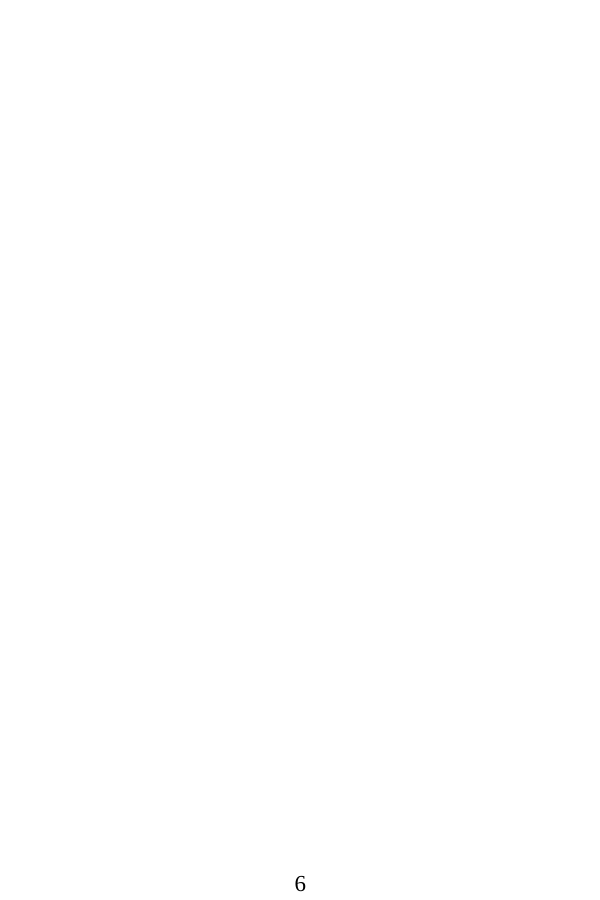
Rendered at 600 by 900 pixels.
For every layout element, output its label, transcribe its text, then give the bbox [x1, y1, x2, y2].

text I logged into WoW but decided I should call Hannah. She said she had made spaghetti and asked if I wanted to come over, so I brushed my teeth, got dressed, drove down to Ingles for CheezIt, red grapes, hop water, arugula, clementines, went down to Downing. We watched the new episode of Common Side Effects followed by the first three episodes of White Lotus season one, then did a crossword in bed. [37, 378, 562, 560]
text II.XII [37, 679, 562, 702]
text I woke, played Wordle (SCORE in three,) heated water, turned on the coffeemaker, looked at my phone watched 5’7”, made a cup of coffee.1027 I went through bank alts, killed furbog on Tokup until I hit neutral with Timbermaw, talked to Hannah on the phone, drank my coffee, disenchanted things on Kamaka, logged,1202 laid in bed, looked at my phone.1237 [37, 37, 562, 196]
text I woke to a text at 2AM from Erica saying Rafael had given her 60 days to get her stuff out. My phone battery was at 2% and I had a hard time getting back to sleep. [37, 560, 562, 651]
text I woke upon hearing Hannah stir. She came to cuddled me and I told her I was worried about my living situation, but not about the 60 days. I checked my phone and saw that Erica had decided to back out of [37, 731, 562, 822]
text I poked around Timbermaw Hold, did one lap of the northern camp, laid in bed for a long time, ate a second banana and made a second cup of coffee.305 I did a quest on Axo, a quest on Hunder, made Chamaka the shaman, did the first quests on him, switched to Tokup, flew to Felwood while looking at my phone, turned in all my Deadwod feathers, exited,409 looked at my phone a lot more.526 [37, 196, 562, 378]
